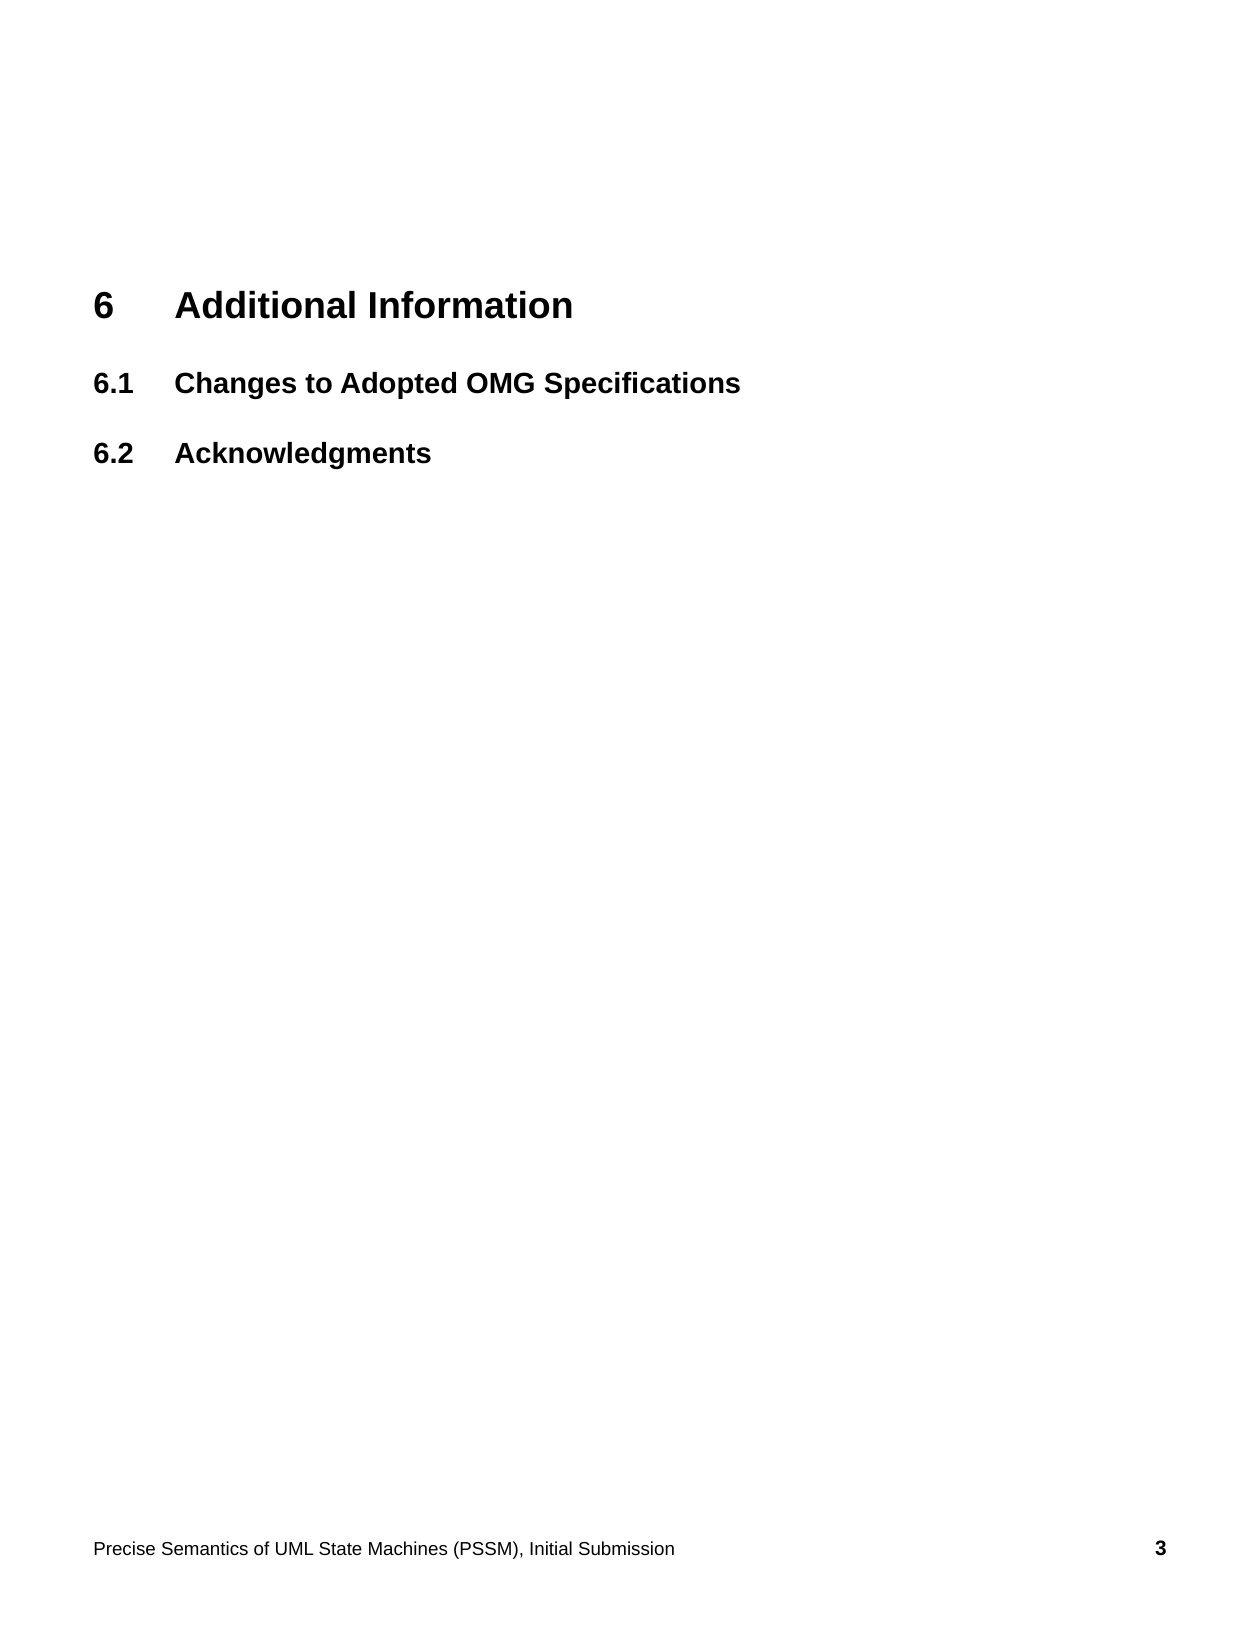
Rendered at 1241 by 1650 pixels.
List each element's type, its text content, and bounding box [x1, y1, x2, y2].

subtitle Acknowledgments [93, 434, 1164, 470]
subtitle Changes to Adopted OMG Specifications [93, 364, 1164, 399]
subtitle Additional Information [93, 283, 1164, 326]
